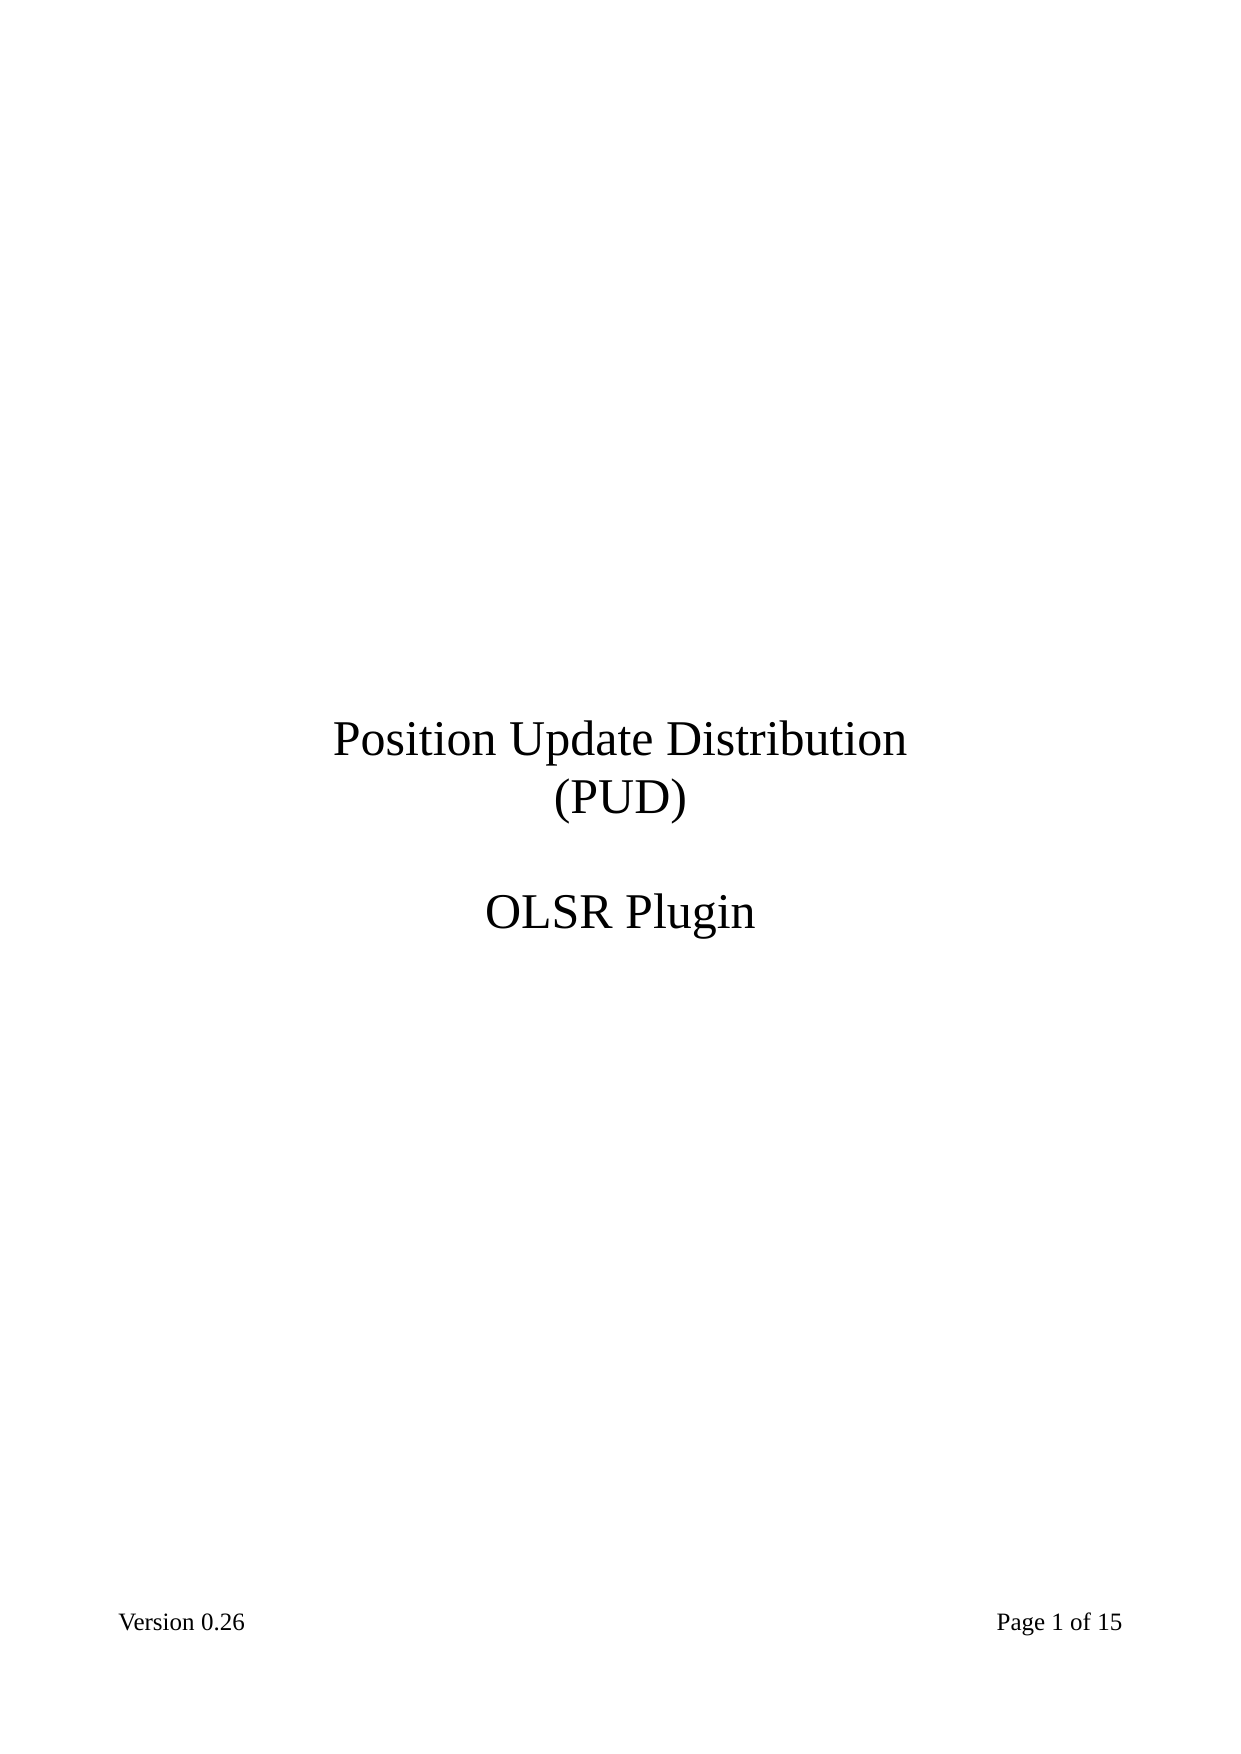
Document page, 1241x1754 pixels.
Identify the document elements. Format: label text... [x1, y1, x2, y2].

text Position Update Distribution (PUD) OLSR Plugin [118, 709, 1122, 939]
